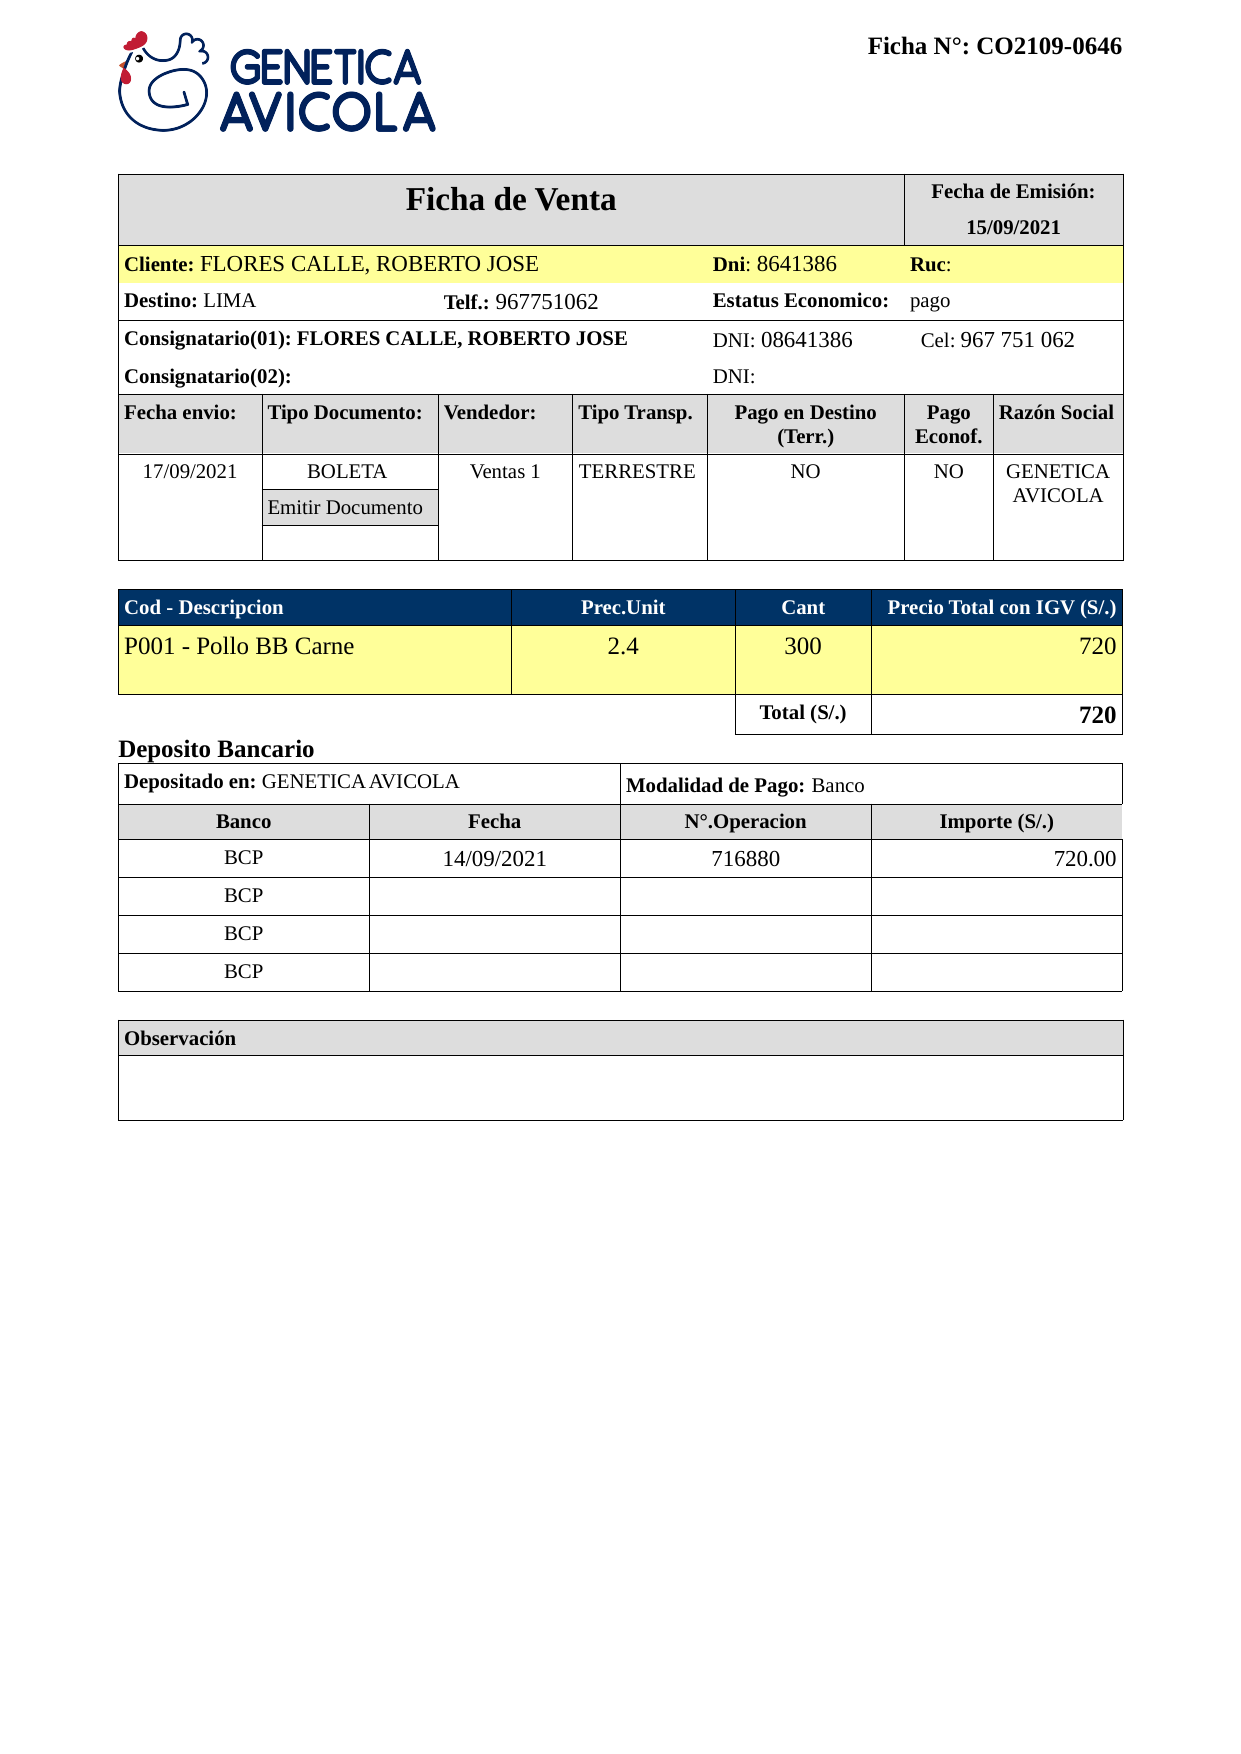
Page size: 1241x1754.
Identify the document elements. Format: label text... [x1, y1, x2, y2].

table_cell Telf.: 967751062 [438, 283, 707, 320]
table_cell Destino: LIMA [119, 283, 438, 320]
table_cell 15/09/2021 [905, 209, 1123, 245]
table_cell [370, 916, 620, 953]
table_cell [370, 878, 620, 915]
table_header Ficha de Venta [119, 175, 904, 245]
table_cell [118, 695, 511, 734]
table_cell N°.Operacion [621, 805, 871, 839]
table_cell [872, 916, 1122, 953]
table_cell [621, 878, 871, 915]
table_cell 720.00 [872, 840, 1122, 877]
table_cell Tipo Transp. [573, 395, 707, 453]
table_cell [621, 954, 871, 991]
table_cell DNI: [707, 358, 1123, 394]
table_cell DNI: 08641386 [707, 321, 915, 358]
table_cell 17/09/2021 [119, 455, 262, 560]
table_cell [370, 954, 620, 991]
table_cell Cel: 967 751 062 [915, 321, 1123, 358]
table_header Cant [736, 590, 871, 625]
table_cell [263, 526, 438, 560]
table_cell BCP [119, 916, 369, 953]
table_cell Total (S/.) [736, 695, 871, 734]
table_cell Fecha envio: [119, 395, 262, 453]
table_cell Consignatario(01): FLORES CALLE, ROBERTO JOSE [119, 321, 707, 358]
table_cell pago [904, 283, 1123, 320]
table_cell 720 [872, 626, 1122, 694]
table_header Fecha de Emisión: [905, 175, 1123, 209]
table_cell 2.4 [512, 626, 735, 694]
table_cell 300 [736, 626, 871, 694]
table_cell Banco [119, 805, 369, 839]
table_header Modalidad de Pago: Banco [621, 764, 1122, 803]
table_cell Cliente: FLORES CALLE, ROBERTO JOSE [119, 246, 707, 283]
table_cell [511, 695, 735, 734]
table_cell [119, 1056, 1123, 1119]
table_cell BCP [119, 878, 369, 915]
table_cell Razón Social [994, 395, 1123, 453]
table_header Precio Total con IGV (S/.) [872, 590, 1122, 625]
table_cell NO [708, 455, 904, 560]
table_cell Importe (S/.) [872, 805, 1122, 839]
table_header Observación [119, 1021, 1123, 1055]
table_cell BOLETA [263, 455, 438, 489]
table_header Depositado en: GENETICA AVICOLA [119, 764, 620, 803]
table_cell Consignatario(02): [119, 358, 707, 394]
picture [118, 31, 436, 132]
table_header Cod - Descripcion [119, 590, 511, 625]
table_cell Estatus Economico: [707, 283, 904, 320]
table_cell Vendedor: [439, 395, 572, 453]
table_cell TERRESTRE [573, 455, 707, 560]
table_cell BCP [119, 954, 369, 991]
text Deposito Bancario [118, 734, 1122, 763]
table_cell [621, 916, 871, 953]
table_cell 14/09/2021 [370, 840, 620, 877]
table_cell 720 [872, 695, 1122, 734]
table_cell Dni: 8641386 [707, 246, 904, 283]
table_cell BCP [119, 840, 369, 877]
table_cell Tipo Documento: [263, 395, 438, 453]
table_cell NO [905, 455, 993, 560]
table_cell Emitir Documento [263, 490, 438, 525]
table_cell GENETICA AVICOLA [994, 455, 1123, 560]
table_cell P001 - Pollo BB Carne [119, 626, 511, 694]
table_cell Fecha [370, 805, 620, 839]
table_cell Ruc: [904, 246, 1123, 283]
table_cell Ventas 1 [439, 455, 572, 560]
table_cell 716880 [621, 840, 871, 877]
table_cell [872, 878, 1122, 915]
table_header Prec.Unit [512, 590, 735, 625]
table_cell [872, 954, 1122, 991]
table_cell Pago en Destino (Terr.) [708, 395, 904, 453]
table_cell Pago Econof. [905, 395, 993, 453]
